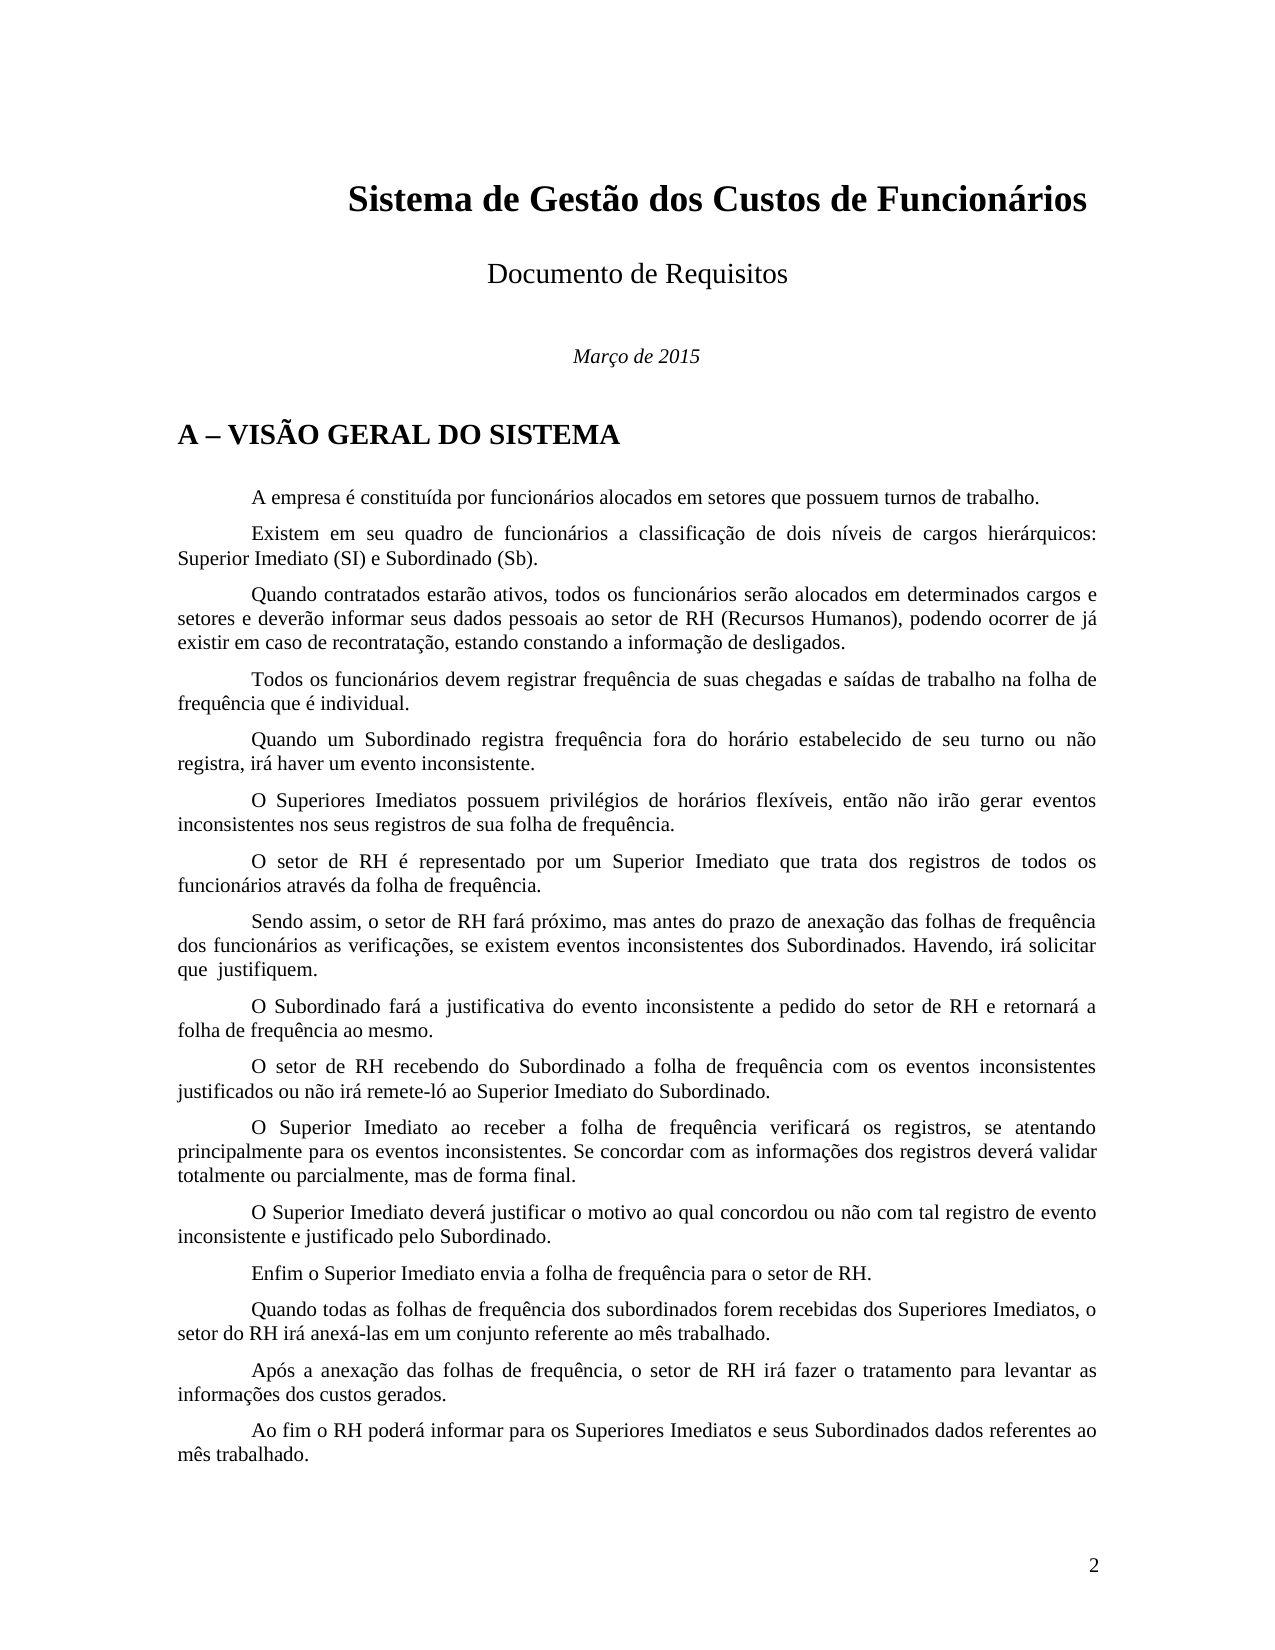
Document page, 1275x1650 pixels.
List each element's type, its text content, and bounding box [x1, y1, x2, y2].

text Todos os funcionários devem registrar frequência de suas chegadas e saídas de trabalho na folha de frequência que é individual. [177, 667, 1098, 715]
text Quando um Subordinado registra frequência fora do horário estabelecido de seu turno ou não registra, irá haver um evento inconsistente. [177, 727, 1098, 775]
text Quando contratados estarão ativos, todos os funcionários serão alocados em determinados cargos e setores e deverão informar seus dados pessoais ao setor de RH (Recursos Humanos), podendo ocorrer de já existir em caso de recontratação, estando constando a informação de desligados. [177, 582, 1098, 654]
text Após a anexação das folhas de frequência, o setor de RH irá fazer o tratamento para levantar as informações dos custos gerados. [177, 1358, 1098, 1406]
text O Superiores Imediatos possuem privilégios de horários flexíveis, então não irão gerar eventos inconsistentes nos seus registros de sua folha de frequência. [177, 788, 1098, 836]
text Documento de Requisitos [177, 256, 1098, 289]
text Março de 2015 [177, 344, 1098, 368]
text O Subordinado fará a justificativa do evento inconsistente a pedido do setor de RH e retornará a folha de frequência ao mesmo. [177, 994, 1098, 1042]
text Sistema de Gestão dos Custos de Funcionários [177, 176, 1098, 219]
text A empresa é constituída por funcionários alocados em setores que possuem turnos de trabalho. [177, 485, 1098, 509]
text Ao fim o RH poderá informar para os Superiores Imediatos e seus Subordinados dados referentes ao mês trabalhado. [177, 1418, 1098, 1466]
text Enfim o Superior Imediato envia a folha de frequência para o setor de RH. [177, 1260, 1098, 1284]
text Quando todas as folhas de frequência dos subordinados forem recebidas dos Superiores Imediatos, o setor do RH irá anexá-las em um conjunto referente ao mês trabalhado. [177, 1297, 1098, 1345]
text Sendo assim, o setor de RH fará próximo, mas antes do prazo de anexação das folhas de frequência dos funcionários as verificações, se existem eventos inconsistentes dos Subordinados. Havendo, irá solicitar que justifiquem. [177, 909, 1098, 981]
text O Superior Imediato deverá justificar o motivo ao qual concordou ou não com tal registro de evento inconsistente e justificado pelo Subordinado. [177, 1200, 1098, 1248]
text O setor de RH é representado por um Superior Imediato que trata dos registros de todos os funcionários através da folha de frequência. [177, 848, 1098, 897]
text Existem em seu quadro de funcionários a classificação de dois níveis de cargos hierárquicos: Superior Imediato (SI) e Subordinado (Sb). [177, 521, 1098, 569]
text O Superior Imediato ao receber a folha de frequência verificará os registros, se atentando principalmente para os eventos inconsistentes. Se concordar com as informações dos registros deverá validar totalmente ou parcialmente, mas de forma final. [177, 1115, 1098, 1187]
subtitle A – VISÃO GERAL DO SISTEMA [177, 417, 1098, 450]
text O setor de RH recebendo do Subordinado a folha de frequência com os eventos inconsistentes justificados ou não irá remete-ló ao Superior Imediato do Subordinado. [177, 1054, 1098, 1103]
